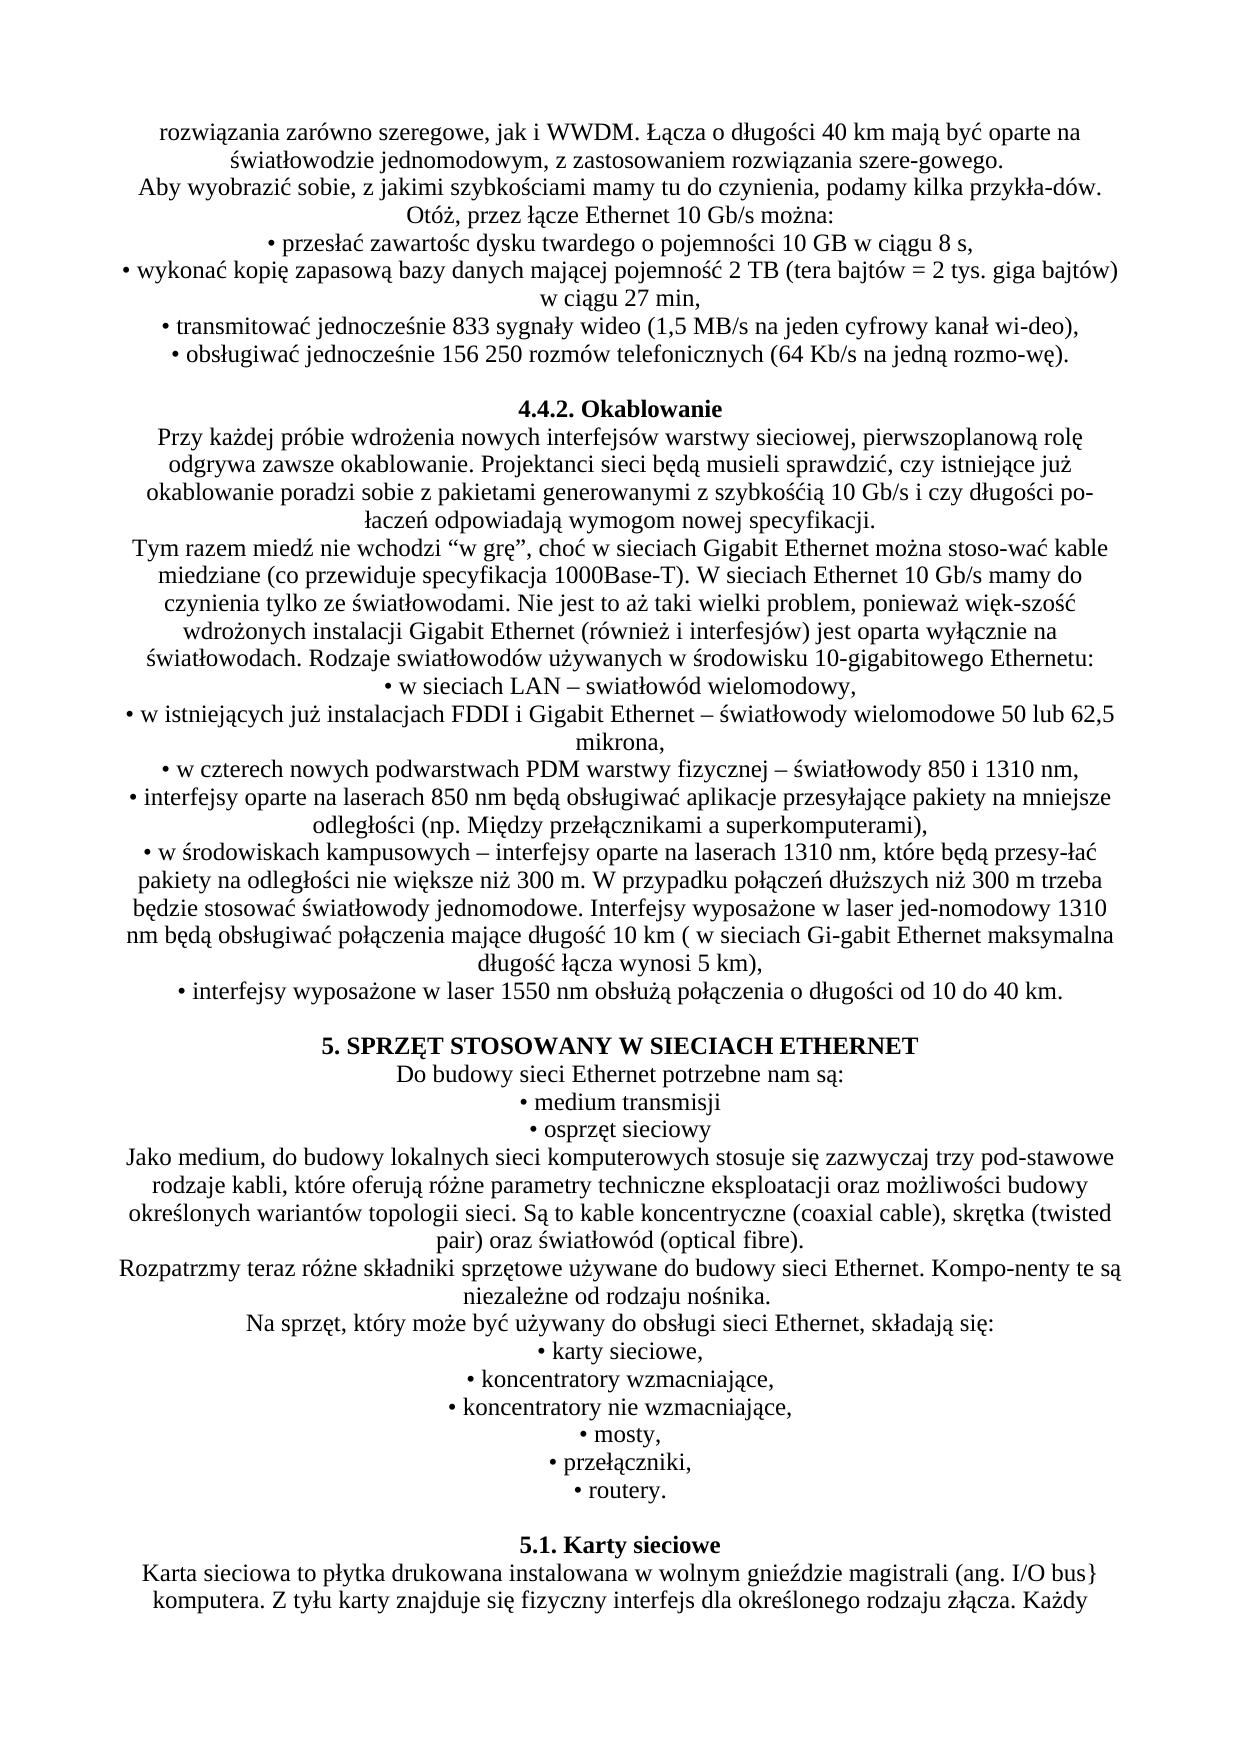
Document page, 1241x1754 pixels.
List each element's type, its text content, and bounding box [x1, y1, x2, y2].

text rozwiązania zarówno szeregowe, jak i WWDM. Łącza o długości 40 km mają być oparte na światłowodzie jednomodowym, z zastosowaniem rozwiązania szere-gowego. Aby wyobrazić sobie, z jakimi szybkościami mamy tu do czynienia, podamy kilka przykła-dów. Otóż, przez łącze Ethernet 10 Gb/s można: • przesłać zawartośc dysku twardego o pojemności 10 GB w ciągu 8 s, • wykonać kopię zapasową bazy danych mającej pojemność 2 TB (tera bajtów = 2 tys. giga bajtów) w ciągu 27 min, • transmitować jednocześnie 833 sygnały wideo (1,5 MB/s na jeden cyfrowy kanał wi-deo), • obsługiwać jednocześnie 156 250 rozmów telefonicznych (64 Kb/s na jedną rozmo-wę). 4.4.2. Okablowanie Przy każdej próbie wdrożenia nowych interfejsów warstwy sieciowej, pierwszoplanową rolę odgrywa zawsze okablowanie. Projektanci sieci będą musieli sprawdzić, czy istniejące już okablowanie poradzi sobie z pakietami generowanymi z szybkośćią 10 Gb/s i czy długości po-łaczeń odpowiadają wymogom nowej specyfikacji. Tym razem miedź nie wchodzi “w grę”, choć w sieciach Gigabit Ethernet można stoso-wać kable miedziane (co przewiduje specyfikacja 1000Base-T). W sieciach Ethernet 10 Gb/s mamy do czynienia tylko ze światłowodami. Nie jest to aż taki wielki problem, ponieważ więk-szość wdrożonych instalacji Gigabit Ethernet (również i interfesjów) jest oparta wyłącznie na światłowodach. Rodzaje swiatłowodów używanych w środowisku 10-gigabitowego Ethernetu: • w sieciach LAN – swiatłowód wielomodowy, • w istniejących już instalacjach FDDI i Gigabit Ethernet – światłowody wielomodowe 50 lub 62,5 mikrona, • w czterech nowych podwarstwach PDM warstwy fizycznej – światłowody 850 i 1310 nm, • interfejsy oparte na laserach 850 nm będą obsługiwać aplikacje przesyłające pakiety na mniejsze odległości (np. Między przełącznikami a superkomputerami), • w środowiskach kampusowych – interfejsy oparte na laserach 1310 nm, które będą przesy-łać pakiety na odległości nie większe niż 300 m. W przypadku połączeń dłuższych niż 300 m trzeba będzie stosować światłowody jednomodowe. Interfejsy wyposażone w laser jed-nomodowy 1310 nm będą obsługiwać połączenia mające długość 10 km ( w sieciach Gi-gabit Ethernet maksymalna długość łącza wynosi 5 km), • interfejsy wyposażone w laser 1550 nm obsłużą połączenia o długości od 10 do 40 km. 5. SPRZĘT STOSOWANY W SIECIACH ETHERNET Do budowy sieci Ethernet potrzebne nam są: • medium transmisji • osprzęt sieciowy Jako medium, do budowy lokalnych sieci komputerowych stosuje się zazwyczaj trzy pod-stawowe rodzaje kabli, które oferują różne parametry techniczne eksploatacji oraz możliwości budowy określonych wariantów topologii sieci. Są to kable koncentryczne (coaxial cable), skrętka (twisted pair) oraz światłowód (optical fibre). Rozpatrzmy teraz różne składniki sprzętowe używane do budowy sieci Ethernet. Kompo-nenty te są niezależne od rodzaju nośnika. Na sprzęt, który może być używany do obsługi sieci Ethernet, składają się: • karty sieciowe, • koncentratory wzmacniające, • koncentratory nie wzmacniające, • mosty, • przełączniki, • routery. 5.1. Karty sieciowe Karta sieciowa to płytka drukowana instalowana w wolnym gnieździe magistrali (ang. I/O bus} komputera. Z tyłu karty znajduje się fizyczny interfejs dla określonego rodzaju złącza. Każdy [118, 118, 1122, 1614]
